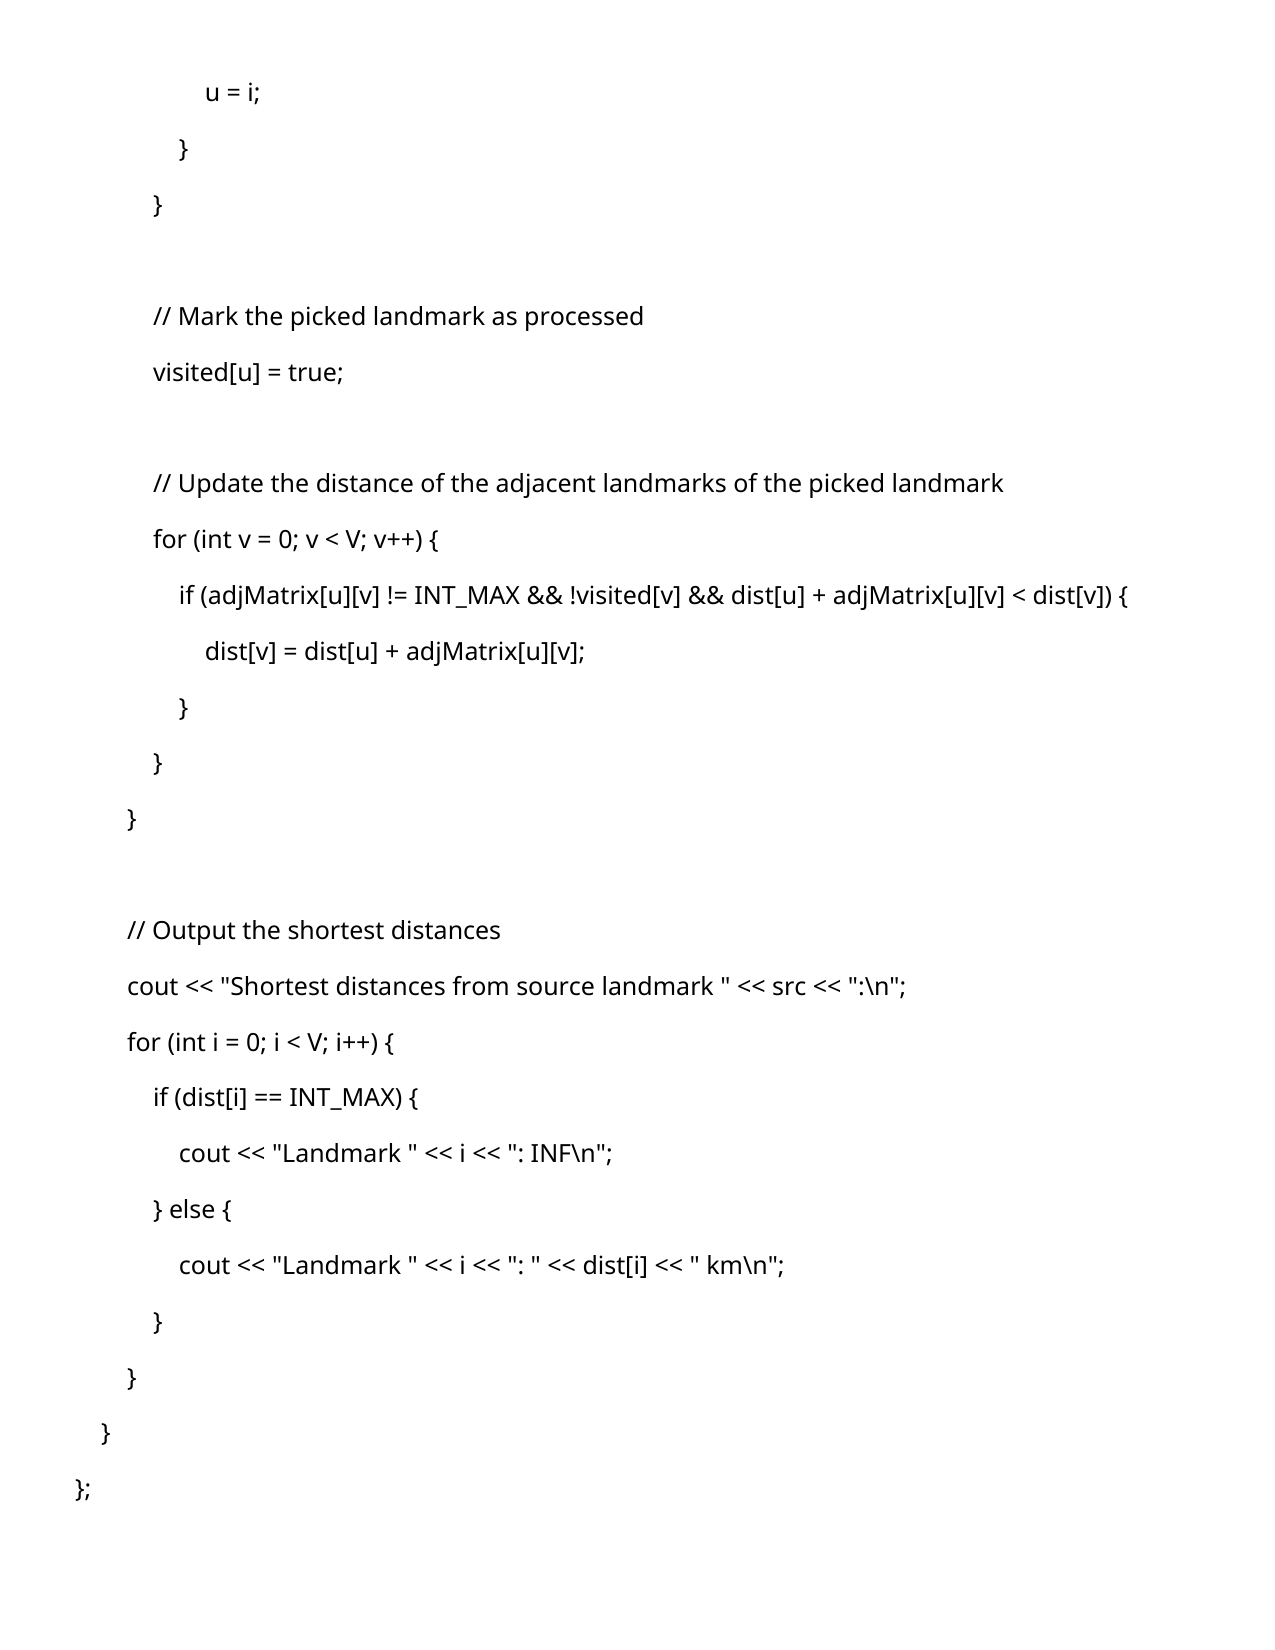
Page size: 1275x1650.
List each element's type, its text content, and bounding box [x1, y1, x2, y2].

text } else { [75, 1192, 1200, 1226]
text } [75, 745, 1200, 779]
text } [75, 1303, 1200, 1337]
text if (adjMatrix[u][v] != INT_MAX && !visited[v] && dist[u] + adjMatrix[u][v] < dist[v]) { [75, 577, 1200, 612]
text visited[u] = true; [75, 354, 1200, 388]
text cout << "Landmark " << i << ": " << dist[i] << " km\n"; [75, 1247, 1200, 1282]
text } [75, 187, 1200, 221]
text u = i; [75, 75, 1200, 109]
text cout << "Shortest distances from source landmark " << src << ":\n"; [75, 968, 1200, 1002]
text if (dist[i] == INT_MAX) { [75, 1080, 1200, 1114]
text } [75, 801, 1200, 835]
text dist[v] = dist[u] + adjMatrix[u][v]; [75, 633, 1200, 667]
text // Output the shortest distances [75, 912, 1200, 947]
text } [75, 131, 1200, 165]
text for (int i = 0; i < V; i++) { [75, 1024, 1200, 1058]
text } [75, 1415, 1200, 1449]
text // Mark the picked landmark as processed [75, 298, 1200, 332]
text cout << "Landmark " << i << ": INF\n"; [75, 1136, 1200, 1170]
text } [75, 1359, 1200, 1393]
text }; [75, 1471, 1200, 1505]
text for (int v = 0; v < V; v++) { [75, 522, 1200, 556]
text } [75, 689, 1200, 723]
text // Update the distance of the adjacent landmarks of the picked landmark [75, 466, 1200, 500]
